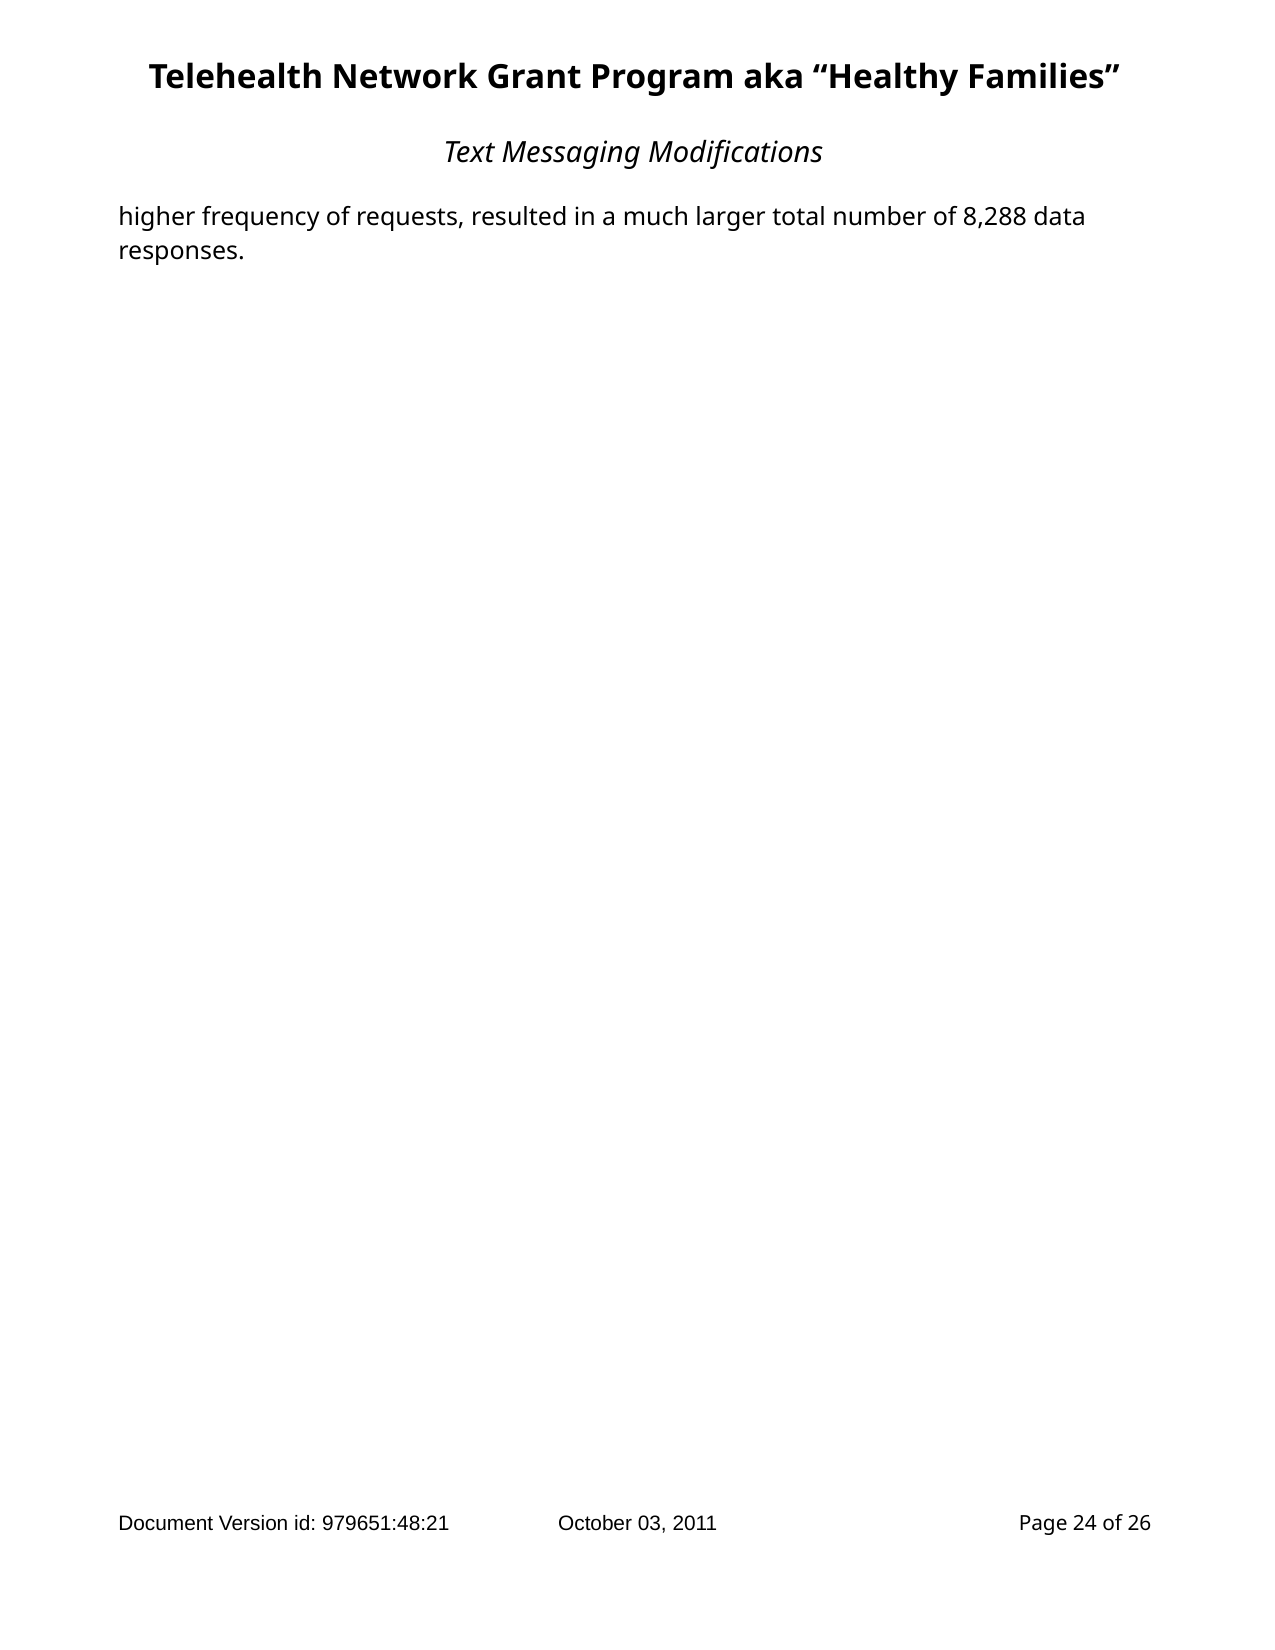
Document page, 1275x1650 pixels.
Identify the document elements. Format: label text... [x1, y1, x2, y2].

text higher frequency of requests, resulted in a much larger total number of 8,288 data responses. [118, 199, 1157, 267]
